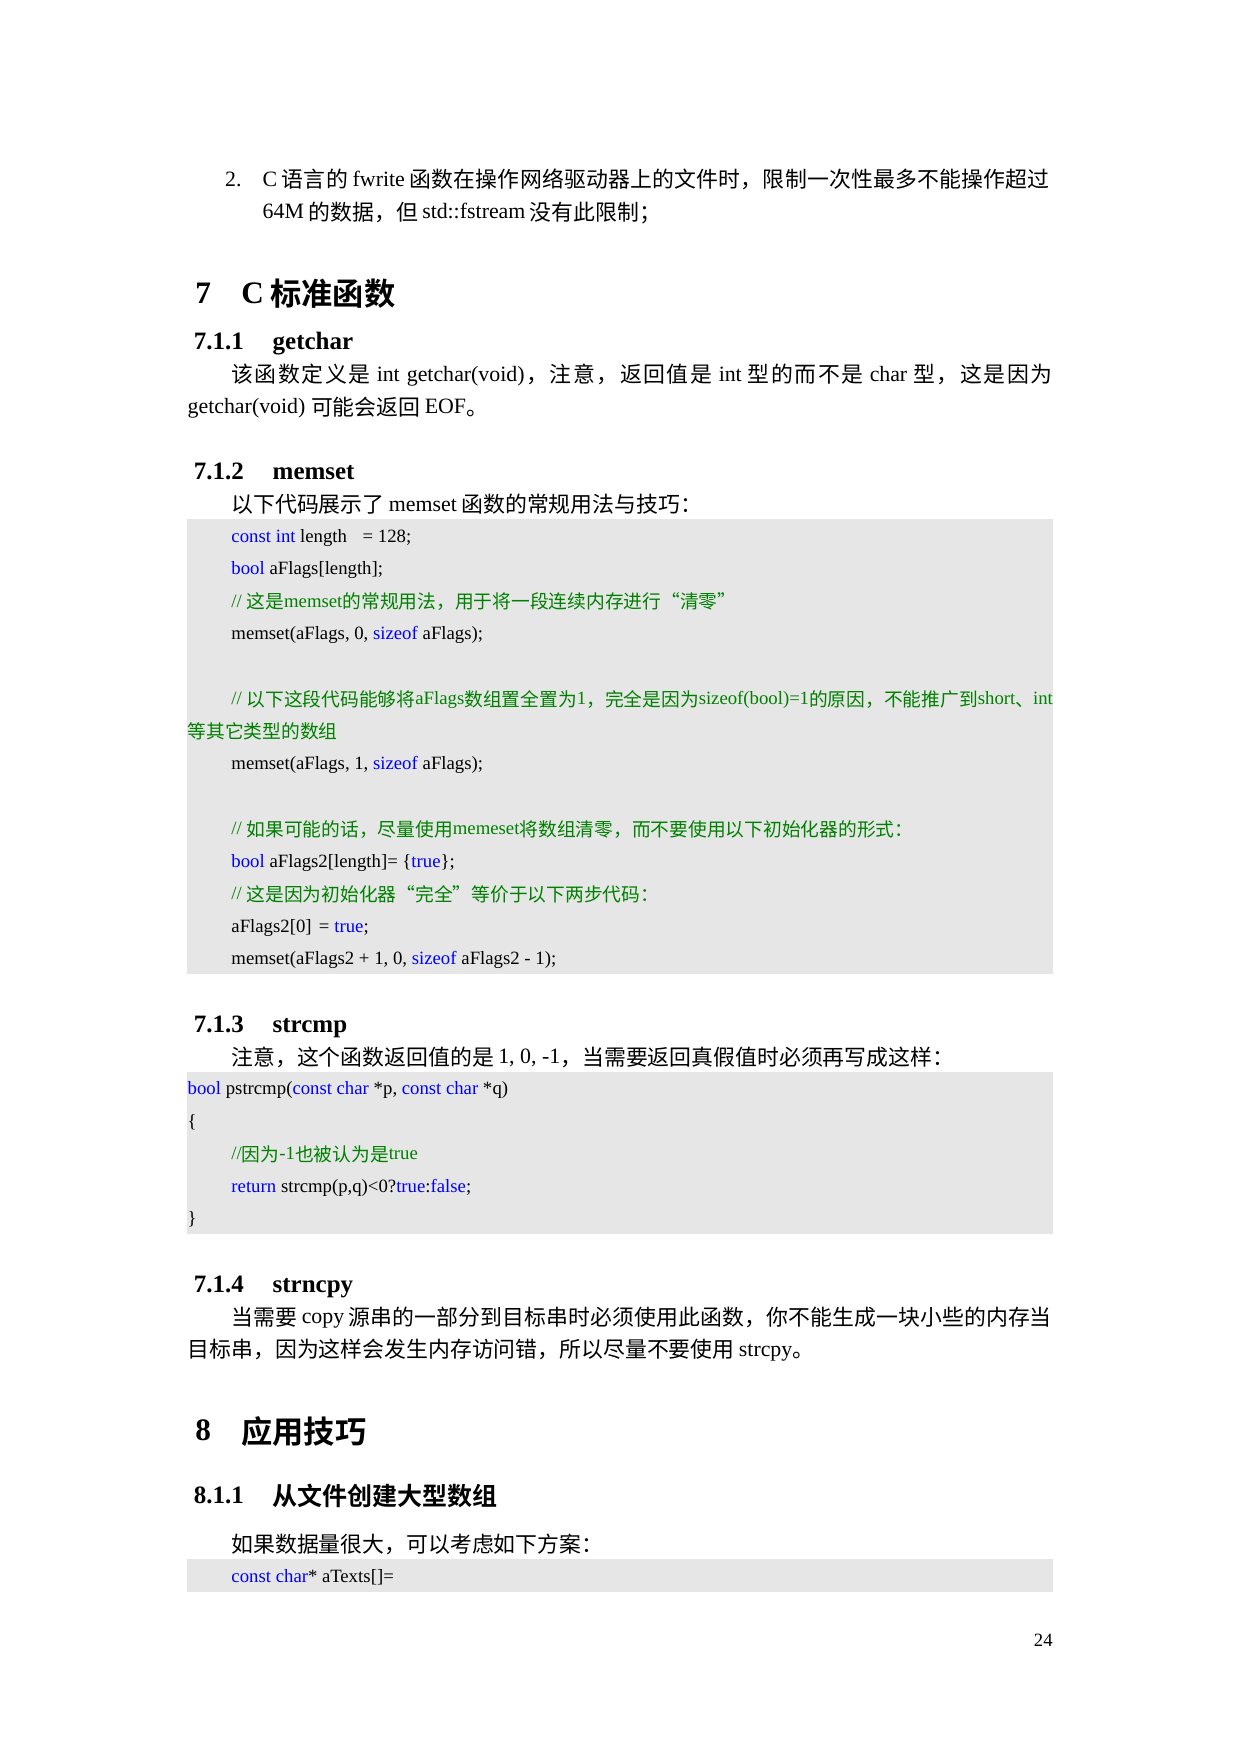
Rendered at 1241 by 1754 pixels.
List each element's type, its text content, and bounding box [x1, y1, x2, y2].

subtitle memset [187, 454, 1053, 487]
list C语言的fwrite函数在操作网络驱动器上的文件时，限制一次性最多不能操作超过64M的数据，但std::fstream没有此限制； [225, 162, 1053, 227]
text const char* aTexts[]= [187, 1559, 1053, 1592]
text memset(aFlags, 0, sizeof aFlags); [187, 617, 1053, 649]
text bool pstrcmp(const char *p, const char *q) [187, 1072, 1053, 1104]
text 以下代码展示了memset函数的常规用法与技巧： [187, 487, 1053, 519]
text 注意，这个函数返回值的是1, 0, -1，当需要返回真假值时必须再写成这样： [187, 1039, 1053, 1072]
subtitle getchar [187, 324, 1053, 357]
text memset(aFlags, 1, sizeof aFlags); [187, 747, 1053, 779]
subtitle C标准函数 [187, 259, 1053, 324]
subtitle 从文件创建大型数组 [187, 1462, 1053, 1527]
text bool aFlags[length]; [187, 552, 1053, 584]
text //因为-1也被认为是true [187, 1137, 1053, 1169]
text memset(aFlags2 + 1, 0, sizeof aFlags2 - 1); [187, 942, 1053, 974]
text // 这是因为初始化器“完全”等价于以下两步代码： [187, 877, 1053, 909]
text return strcmp(p,q)<0?true:false; [187, 1169, 1053, 1202]
text { [187, 1104, 1053, 1137]
text // 这是memset的常规用法，用于将一段连续内存进行“清零” [187, 584, 1053, 617]
text const int length = 128; [187, 519, 1053, 552]
text 当需要copy源串的一部分到目标串时必须使用此函数，你不能生成一块小些的内存当目标串，因为这样会发生内存访问错，所以尽量不要使用strcpy。 [187, 1299, 1053, 1364]
text bool aFlags2[length]= {true}; [187, 844, 1053, 877]
subtitle strcmp [187, 1007, 1053, 1039]
text // 以下这段代码能够将aFlags数组置全置为1，完全是因为sizeof(bool)=1的原因，不能推广到short、int等其它类型的数组 [187, 682, 1053, 747]
subtitle strncpy [187, 1267, 1053, 1299]
text // 如果可能的话，尽量使用memeset将数组清零，而不要使用以下初始化器的形式： [187, 812, 1053, 844]
subtitle 应用技巧 [187, 1397, 1053, 1462]
text } [187, 1202, 1053, 1234]
text 如果数据量很大，可以考虑如下方案： [187, 1527, 1053, 1559]
text aFlags2[0] = true; [187, 909, 1053, 942]
text 该函数定义是int getchar(void)，注意，返回值是int型的而不是char型，这是因为getchar(void) 可能会返回EOF。 [187, 357, 1053, 422]
